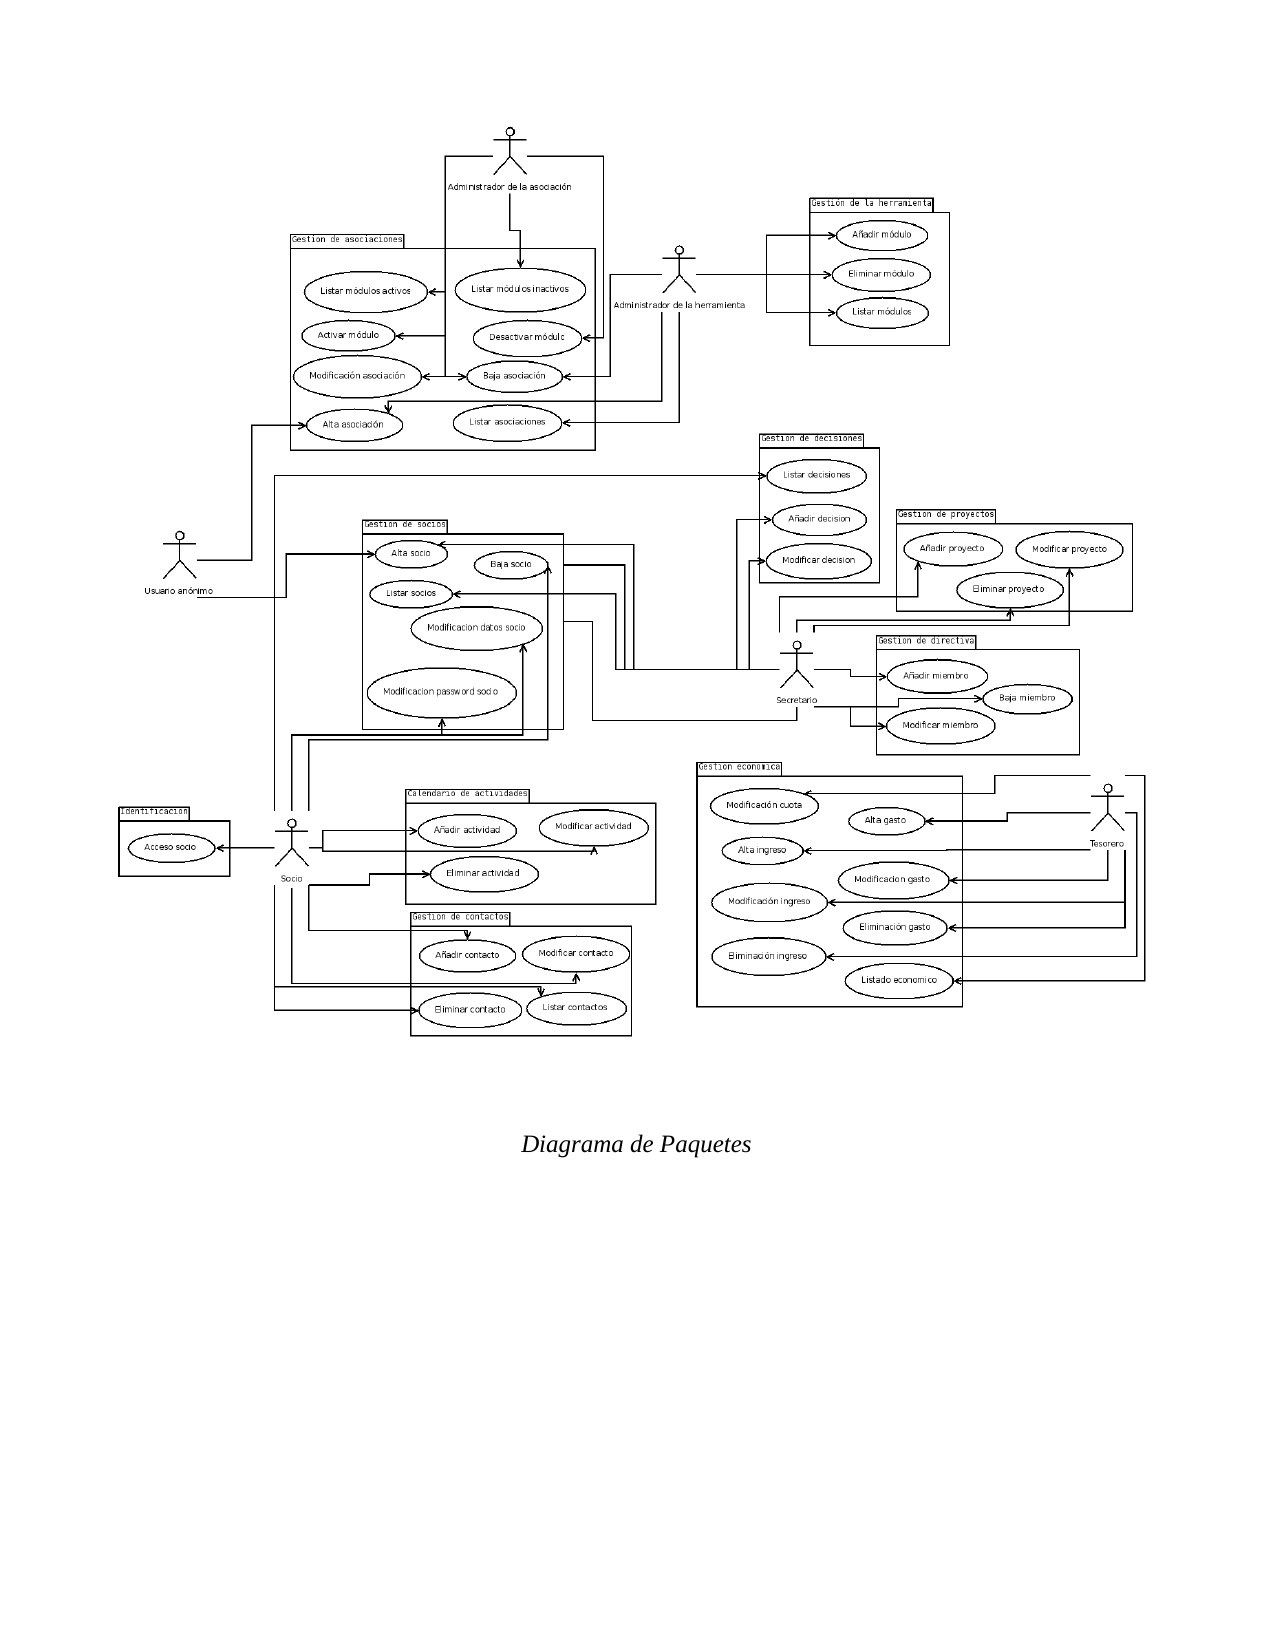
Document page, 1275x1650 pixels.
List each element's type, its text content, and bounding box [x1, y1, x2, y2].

text Diagrama de Paquetes [118, 1129, 1157, 1157]
picture [118, 118, 1157, 1129]
